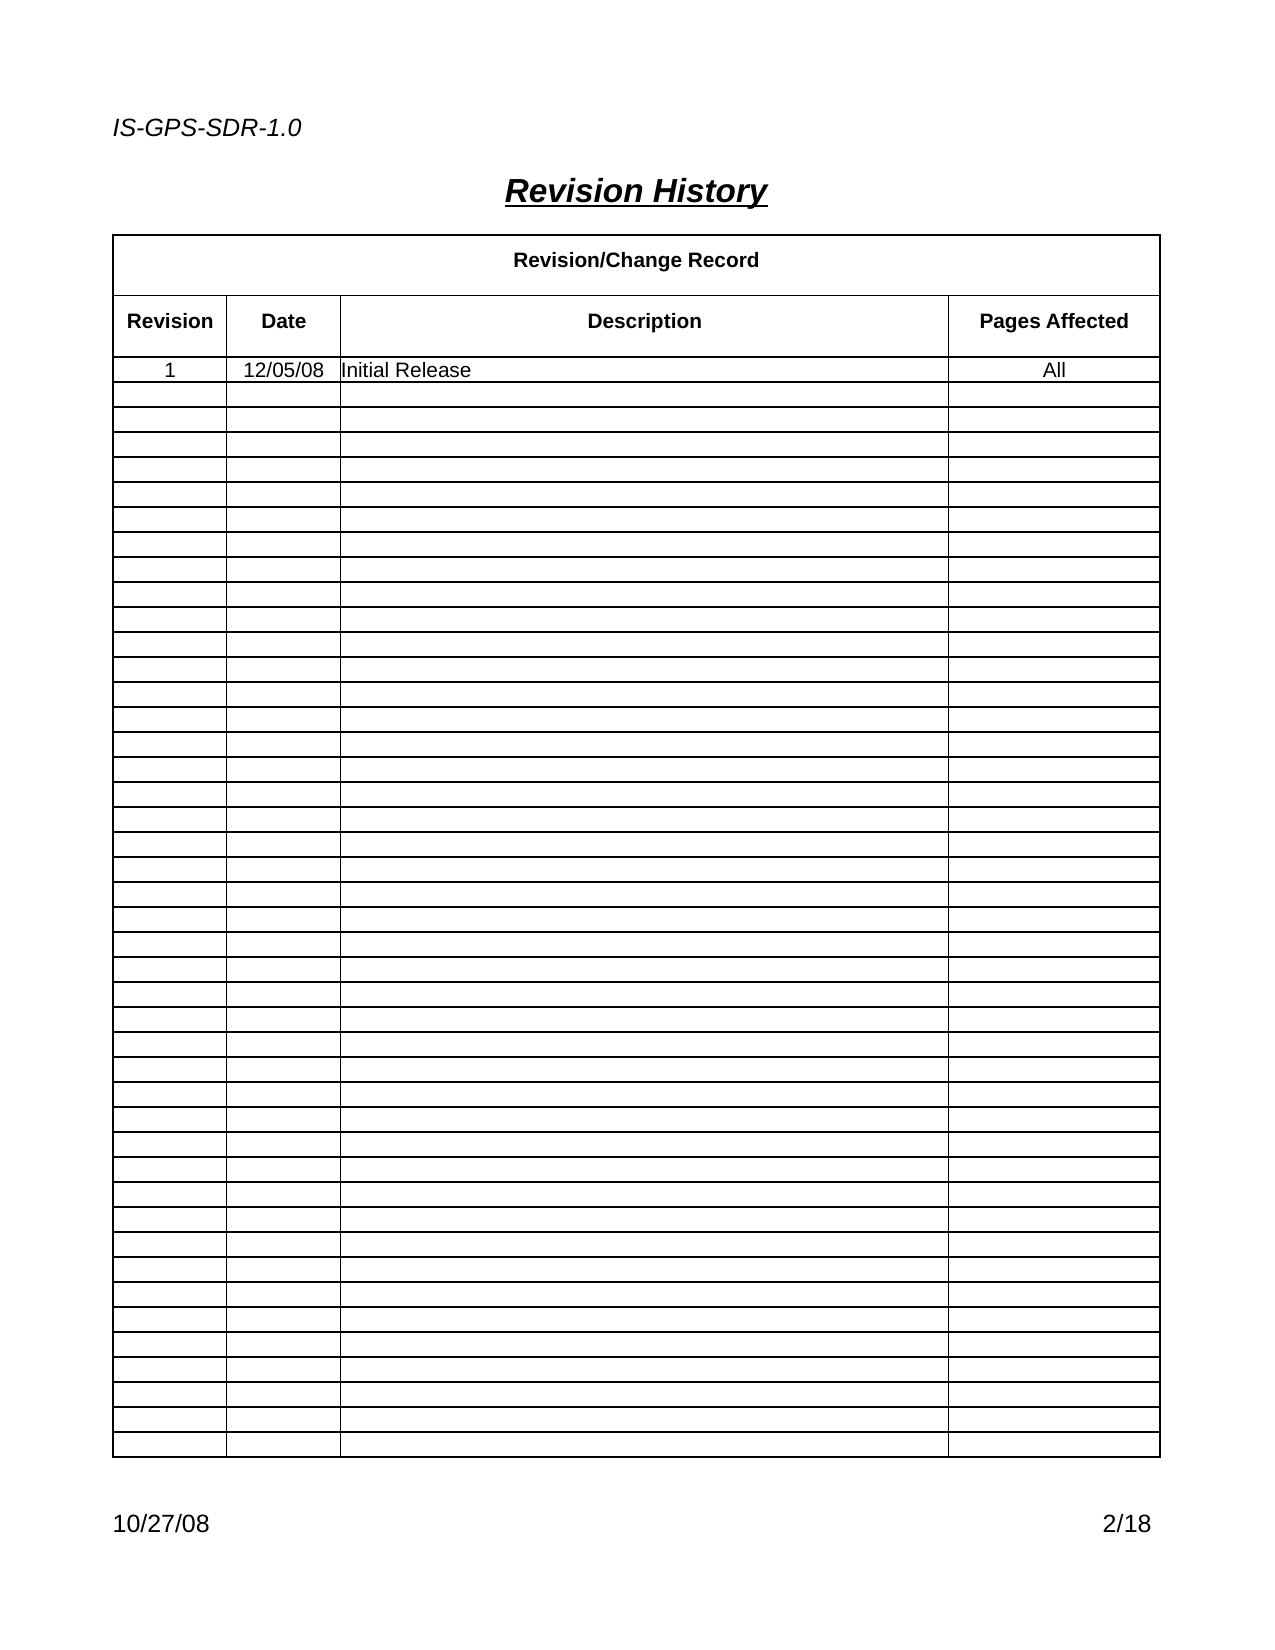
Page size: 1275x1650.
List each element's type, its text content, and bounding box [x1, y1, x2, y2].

table_cell [949, 933, 1159, 956]
table_cell [227, 608, 340, 631]
table_cell [341, 1158, 948, 1181]
table_cell [949, 1183, 1159, 1206]
table_cell [227, 1433, 340, 1456]
table_cell [114, 1208, 226, 1231]
table_cell [341, 1233, 948, 1256]
table_cell [114, 558, 226, 581]
table_cell [341, 1408, 948, 1431]
table_cell [227, 933, 340, 956]
table_cell [114, 383, 226, 406]
table_cell [227, 433, 340, 456]
table_cell [341, 1208, 948, 1231]
table_cell Revision [114, 296, 226, 356]
table_cell [227, 508, 340, 531]
table_cell [341, 1183, 948, 1206]
table_cell [341, 1008, 948, 1031]
table_cell [341, 508, 948, 531]
table_cell [227, 1158, 340, 1181]
table_cell [114, 1083, 226, 1106]
table_cell [114, 458, 226, 481]
table_cell [341, 658, 948, 681]
table_cell [949, 908, 1159, 931]
table_cell [341, 1058, 948, 1081]
table_cell [949, 1133, 1159, 1156]
table_cell [341, 1283, 948, 1306]
table_cell [341, 1033, 948, 1056]
table_cell [949, 1083, 1159, 1106]
table_cell [114, 983, 226, 1006]
table_cell Description [341, 296, 948, 356]
table_cell [949, 883, 1159, 906]
table_cell [949, 1358, 1159, 1381]
table_cell [114, 1133, 226, 1156]
table_cell [227, 383, 340, 406]
table_cell [227, 858, 340, 881]
title Revision History [112, 171, 1162, 210]
table_cell [949, 608, 1159, 631]
table_cell [341, 383, 948, 406]
table_cell [949, 508, 1159, 531]
table_cell [114, 683, 226, 706]
table_cell [227, 758, 340, 781]
table_cell [114, 1233, 226, 1256]
table_cell [341, 983, 948, 1006]
table_cell [341, 683, 948, 706]
table_cell [227, 1208, 340, 1231]
table_cell [227, 1383, 340, 1406]
table_cell [949, 383, 1159, 406]
table_cell [227, 633, 340, 656]
table_cell [949, 733, 1159, 756]
table_cell [949, 1408, 1159, 1431]
table_cell [227, 483, 340, 506]
table_cell [114, 633, 226, 656]
table_cell [949, 1033, 1159, 1056]
table_cell [341, 558, 948, 581]
table_cell [341, 783, 948, 806]
table_cell [114, 733, 226, 756]
table_cell [949, 1008, 1159, 1031]
table_cell [949, 583, 1159, 606]
table_cell [114, 808, 226, 831]
table_cell [949, 683, 1159, 706]
table_cell [341, 733, 948, 756]
table_cell [341, 708, 948, 731]
table_cell [341, 958, 948, 981]
table_cell [114, 408, 226, 431]
table_cell [341, 583, 948, 606]
table_cell [949, 1283, 1159, 1306]
table_cell [114, 1283, 226, 1306]
table_cell [114, 1108, 226, 1131]
table_cell [227, 833, 340, 856]
table_cell [114, 1333, 226, 1356]
table_cell [227, 1008, 340, 1031]
table_cell [949, 758, 1159, 781]
table_cell [341, 833, 948, 856]
table_cell [227, 683, 340, 706]
table_cell [341, 1258, 948, 1281]
table_cell [949, 558, 1159, 581]
table_cell [227, 1058, 340, 1081]
table_cell [114, 958, 226, 981]
table_cell [114, 1058, 226, 1081]
table_cell [227, 1033, 340, 1056]
table_cell [114, 1358, 226, 1381]
table_cell [114, 1183, 226, 1206]
table_cell 1 [114, 358, 226, 381]
table_cell [341, 433, 948, 456]
table_cell [949, 1108, 1159, 1131]
table_cell [949, 1333, 1159, 1356]
table_cell 12/05/08 [227, 358, 340, 381]
table_cell [949, 433, 1159, 456]
table_cell [114, 783, 226, 806]
table_cell [949, 783, 1159, 806]
table_cell [341, 1083, 948, 1106]
table_cell [341, 1358, 948, 1381]
table_cell [227, 1333, 340, 1356]
table_cell [114, 1383, 226, 1406]
table_cell [949, 1258, 1159, 1281]
table_cell [949, 458, 1159, 481]
table_cell [227, 733, 340, 756]
table_cell [949, 708, 1159, 731]
table_cell [949, 983, 1159, 1006]
table_cell [227, 1108, 340, 1131]
table_cell [949, 1058, 1159, 1081]
table_cell [114, 1008, 226, 1031]
table_cell [341, 808, 948, 831]
table_cell [227, 533, 340, 556]
table_cell [114, 658, 226, 681]
table_cell [949, 1383, 1159, 1406]
table_cell [227, 1358, 340, 1381]
table_cell [227, 408, 340, 431]
table_cell [341, 608, 948, 631]
table_header Revision/Change Record [114, 236, 1159, 295]
table_cell [341, 1108, 948, 1131]
table_cell [114, 933, 226, 956]
table_cell [227, 1233, 340, 1256]
table_cell [114, 833, 226, 856]
table_cell [227, 1083, 340, 1106]
table_cell [227, 783, 340, 806]
table_cell [114, 533, 226, 556]
table_cell [949, 1308, 1159, 1331]
table_cell [341, 1333, 948, 1356]
table_cell [341, 533, 948, 556]
table_cell [114, 758, 226, 781]
table_cell [949, 858, 1159, 881]
table_cell [114, 1433, 226, 1456]
table_cell [227, 458, 340, 481]
table_cell [227, 658, 340, 681]
table_cell [114, 608, 226, 631]
table_cell [341, 408, 948, 431]
table_cell [114, 1033, 226, 1056]
table_cell [114, 1158, 226, 1181]
table_cell [227, 808, 340, 831]
table_cell [114, 583, 226, 606]
table_cell [949, 1433, 1159, 1456]
table_cell [949, 1233, 1159, 1256]
table_cell [114, 708, 226, 731]
table_cell All [949, 358, 1159, 381]
table_cell [227, 1258, 340, 1281]
table_cell [949, 633, 1159, 656]
table_cell Initial Release [341, 358, 948, 381]
table_cell [227, 908, 340, 931]
table_cell [341, 633, 948, 656]
table_cell [949, 958, 1159, 981]
table_cell [227, 1308, 340, 1331]
table_cell [341, 933, 948, 956]
table_cell [114, 1258, 226, 1281]
table_cell [227, 1283, 340, 1306]
table_cell [341, 758, 948, 781]
table_cell [227, 583, 340, 606]
table_cell [341, 1308, 948, 1331]
table_cell [949, 833, 1159, 856]
table_cell [114, 483, 226, 506]
table_cell [114, 858, 226, 881]
table_cell [949, 483, 1159, 506]
table_cell [227, 883, 340, 906]
table_cell [949, 658, 1159, 681]
table_cell [949, 1158, 1159, 1181]
table_cell [949, 1208, 1159, 1231]
table_cell [114, 908, 226, 931]
table_cell [227, 1133, 340, 1156]
table_cell [227, 1408, 340, 1431]
table_cell [341, 1433, 948, 1456]
table_cell [341, 458, 948, 481]
table_cell [341, 858, 948, 881]
table_cell [227, 958, 340, 981]
table_cell [227, 983, 340, 1006]
table_cell [114, 883, 226, 906]
table_cell [341, 883, 948, 906]
table_cell [114, 433, 226, 456]
table_cell Date [227, 296, 340, 356]
table_cell [341, 483, 948, 506]
table_cell [341, 908, 948, 931]
table_cell [114, 1408, 226, 1431]
table_cell Pages Affected [949, 296, 1159, 356]
table_cell [114, 508, 226, 531]
table_cell [949, 808, 1159, 831]
table_cell [341, 1133, 948, 1156]
table_cell [949, 533, 1159, 556]
table_cell [949, 408, 1159, 431]
table_cell [227, 558, 340, 581]
table_cell [341, 1383, 948, 1406]
table_cell [227, 1183, 340, 1206]
table_cell [227, 708, 340, 731]
table_cell [114, 1308, 226, 1331]
